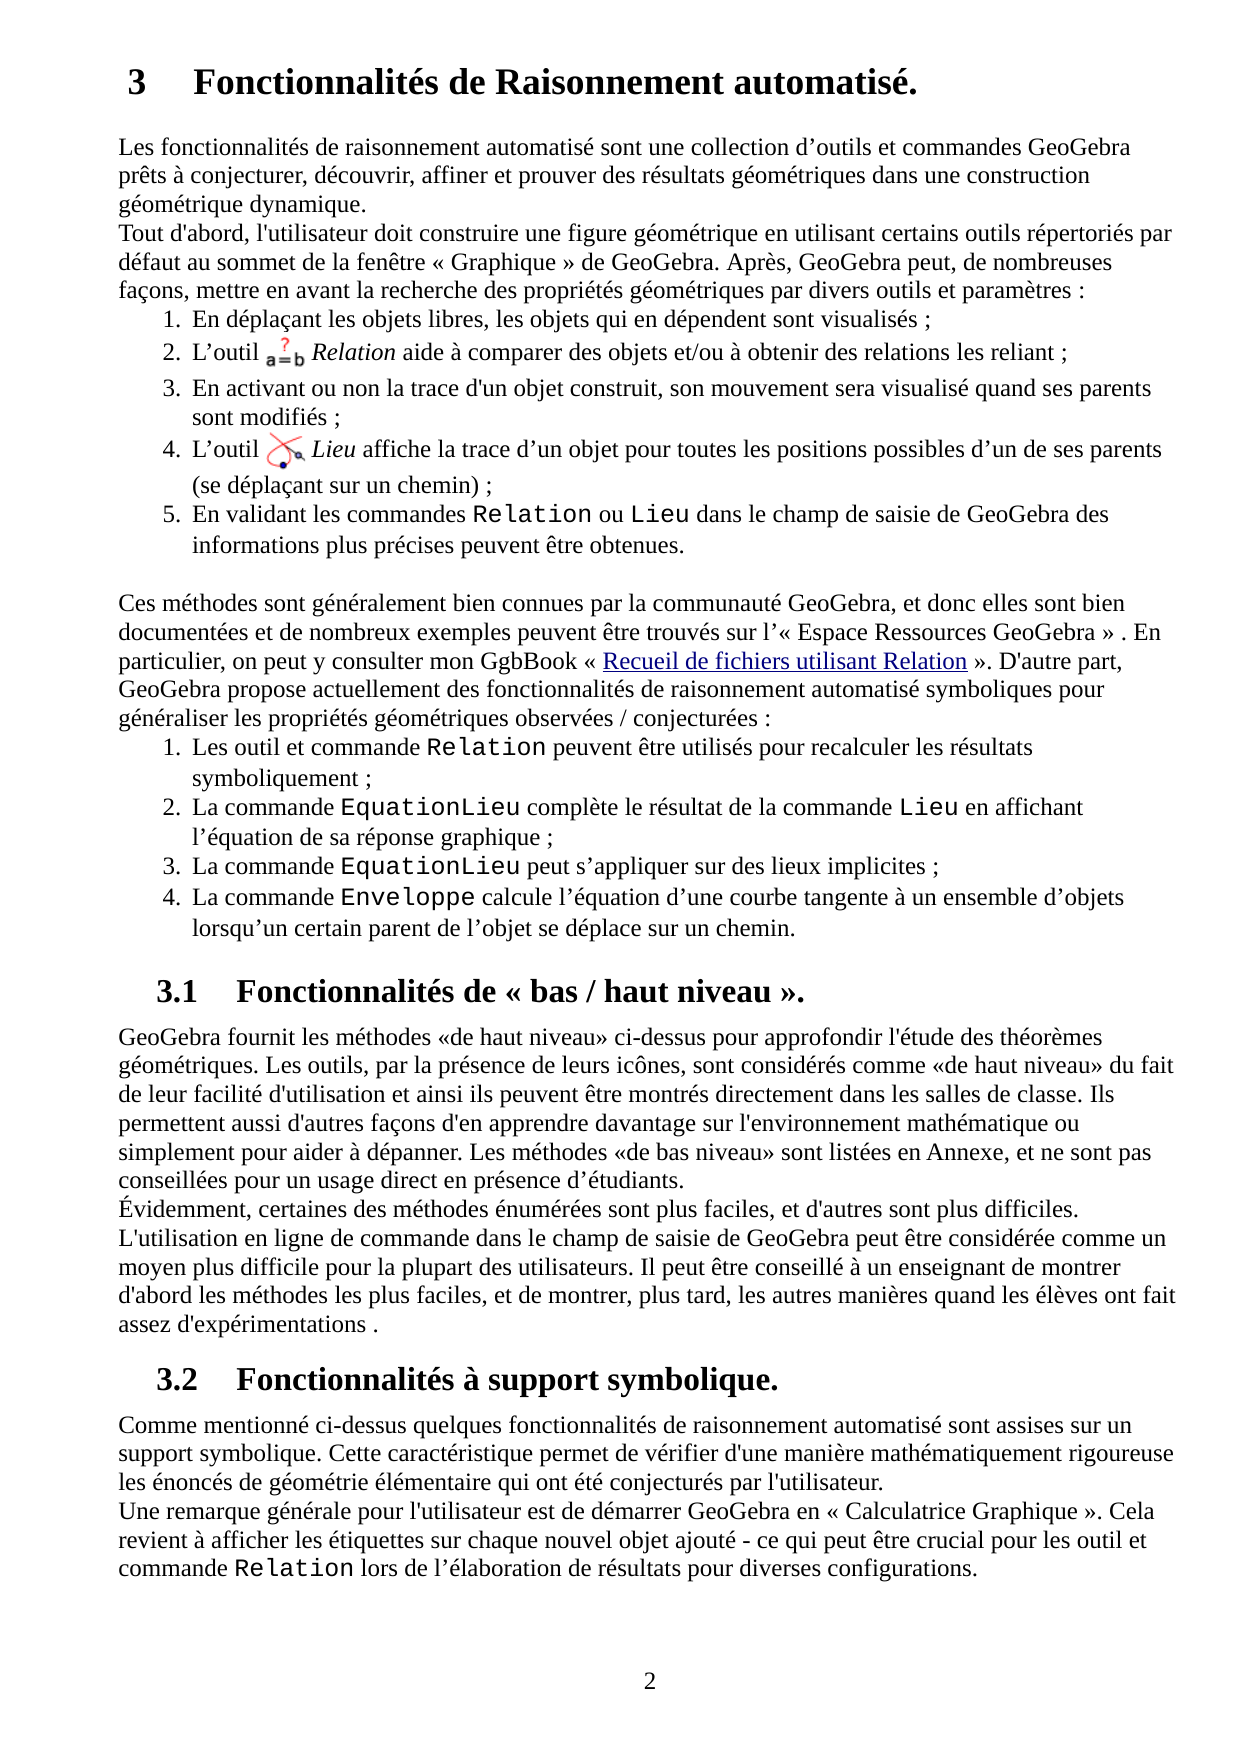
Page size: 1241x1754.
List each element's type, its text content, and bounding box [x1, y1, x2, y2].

list Les outil et commande Relation peuvent être utilisés pour recalculer les résultats symboliquement ; [162, 732, 1181, 792]
subtitle Fonctionnalités de Raisonnement automatisé. [118, 59, 1181, 102]
list L’outil Relation aide à comparer des objets et/ou à obtenir des relations les reliant ; [306, 333, 1181, 373]
subtitle Fonctionnalités à support symbolique. [148, 1359, 1181, 1397]
text Évidemment, certaines des méthodes énumérées sont plus faciles, et d'autres sont plus difficiles. L'utilisation en ligne de commande dans le champ de saisie de GeoGebra peut être considérée comme un moyen plus difficile pour la plupart des utilisateurs. Il peut être conseillé à un enseignant de montrer d'abord les méthodes les plus faciles, et de montrer, plus tard, les autres manières quand les élèves ont fait assez d'expérimentations . [118, 1194, 1181, 1338]
list En validant les commandes Relation ou Lieu dans le champ de saisie de GeoGebra des informations plus précises peuvent être obtenues. [162, 499, 1181, 559]
list En activant ou non la trace d'un objet construit, son mouvement sera visualisé quand ses parents sont modifiés ; [162, 373, 1181, 430]
text GeoGebra fournit les méthodes «de haut niveau» ci-dessus pour approfondir l'étude des théorèmes géométriques. Les outils, par la présence de leurs icônes, sont considérés comme «de haut niveau» du fait de leur facilité d'utilisation et ainsi ils peuvent être montrés directement dans les salles de classe. Ils permettent aussi d'autres façons d'en apprendre davantage sur l'environnement mathématique ou simplement pour aider à dépanner. Les méthodes «de bas niveau» sont listées en Annexe, et ne sont pas conseillées pour un usage direct en présence d’étudiants. [118, 1022, 1181, 1194]
text Ces méthodes sont généralement bien connues par la communauté GeoGebra, et donc elles sont bien documentées et de nombreux exemples peuvent être trouvés sur l’« Espace Ressources GeoGebra » . En particulier, on peut y consulter mon GgbBook « Recueil de fichiers utilisant Relation ». D'autre part, GeoGebra propose actuellement des fonctionnalités de raisonnement automatisé symboliques pour généraliser les propriétés géométriques observées / conjecturées : [118, 588, 1181, 732]
text Comme mentionné ci-dessus quelques fonctionnalités de raisonnement automatisé sont assises sur un support symbolique. Cette caractéristique permet de vérifier d'une manière mathématiquement rigoureuse les énoncés de géométrie élémentaire qui ont été conjecturés par l'utilisateur. [118, 1410, 1181, 1496]
text Une remarque générale pour l'utilisateur est de démarrer GeoGebra en « Calculatrice Graphique ». Cela revient à afficher les étiquettes sur chaque nouvel objet ajouté - ce qui peut être crucial pour les outil et commande Relation lors de l’élaboration de résultats pour diverses configurations. [118, 1496, 1181, 1584]
text Tout d'abord, l'utilisateur doit construire une figure géométrique en utilisant certains outils répertoriés par défaut au sommet de la fenêtre « Graphique » de GeoGebra. Après, GeoGebra peut, de nombreuses façons, mettre en avant la recherche des propriétés géométriques par divers outils et paramètres : [118, 218, 1181, 304]
subtitle Fonctionnalités de « bas / haut niveau ». [148, 971, 1181, 1009]
list En déplaçant les objets libres, les objets qui en dépendent sont visualisés ; [162, 304, 1181, 333]
list La commande EquationLieu peut s’appliquer sur des lieux implicites ; [162, 851, 1181, 882]
list La commande Enveloppe calcule l’équation d’une courbe tangente à un ensemble d’objets lorsqu’un certain parent de l’objet se déplace sur un chemin. [162, 882, 1181, 942]
picture [265, 332, 306, 373]
text Les fonctionnalités de raisonnement automatisé sont une collection d’outils et commandes GeoGebra prêts à conjecturer, découvrir, affiner et prouver des résultats géométriques dans une construction géométrique dynamique. [118, 132, 1181, 218]
picture [265, 430, 306, 471]
list La commande EquationLieu complète le résultat de la commande Lieu en affichant l’équation de sa réponse graphique ; [162, 792, 1181, 851]
list L’outil Lieu affiche la trace d’un objet pour toutes les positions possibles d’un de ses parents (se déplaçant sur un chemin) ; [162, 430, 1181, 499]
list L’outil Relation aide à comparer des objets et/ou à obtenir des relations les reliant ; [162, 333, 265, 373]
